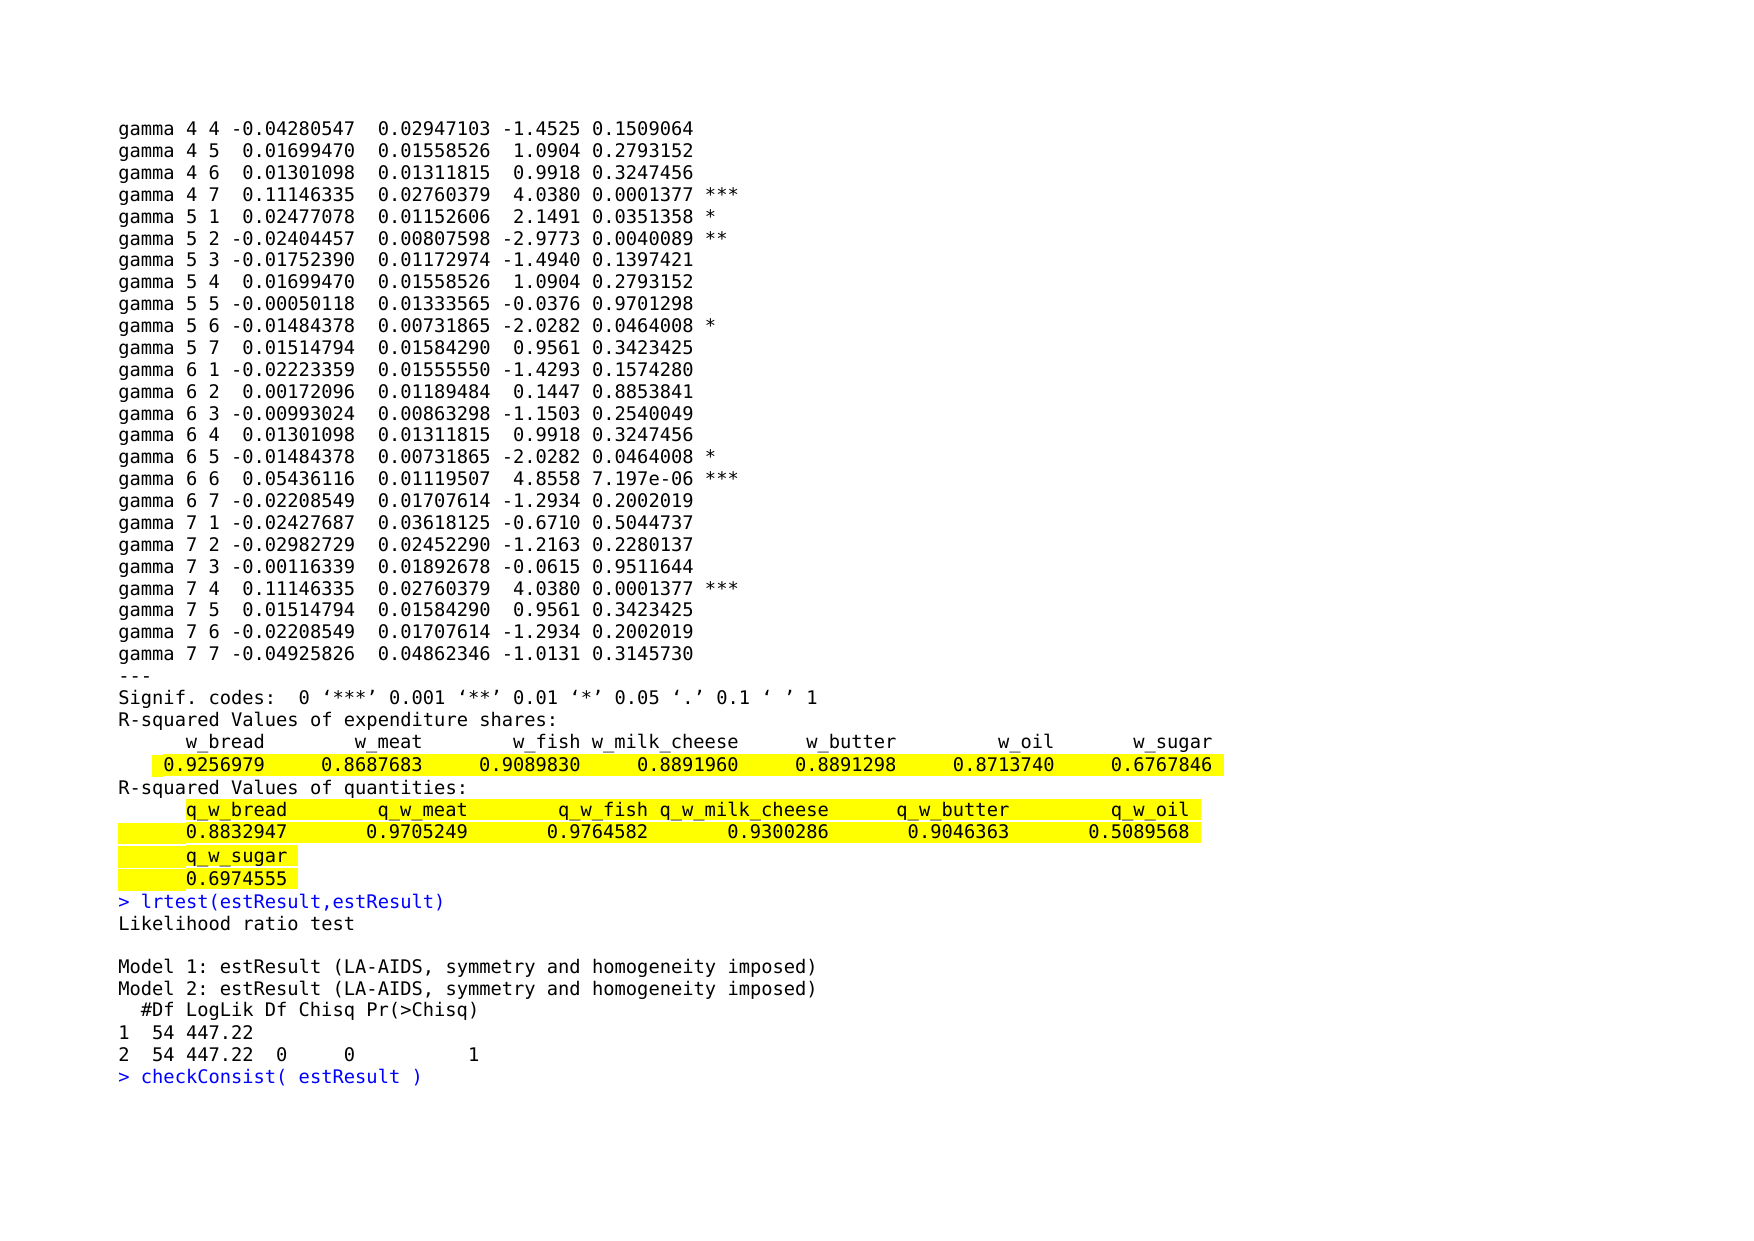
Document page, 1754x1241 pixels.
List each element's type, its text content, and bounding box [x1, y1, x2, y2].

text R-squared Values of expenditure shares: [118, 709, 1636, 731]
text R-squared Values of quantities: [118, 777, 1636, 798]
text 0.6974555 [118, 868, 1636, 891]
text gamma 7 3 -0.00116339 0.01892678 -0.0615 0.9511644 [118, 556, 1636, 577]
text gamma 6 6 0.05436116 0.01119507 4.8558 7.197e-06 *** [118, 468, 1636, 490]
text 1 54 447.22 [118, 1022, 1636, 1044]
text w_bread w_meat w_fish w_milk_cheese w_butter w_oil w_sugar [118, 731, 1636, 754]
text Model 1: estResult (LA-AIDS, symmetry and homogeneity imposed) [118, 956, 1636, 977]
text #Df LogLik Df Chisq Pr(>Chisq) [118, 999, 1636, 1022]
text 2 54 447.22 0 0 1 [118, 1044, 1636, 1066]
text Signif. codes: 0 ‘***’ 0.001 ‘**’ 0.01 ‘*’ 0.05 ‘.’ 0.1 ‘ ’ 1 [118, 687, 1636, 709]
text gamma 5 2 -0.02404457 0.00807598 -2.9773 0.0040089 ** [118, 227, 1636, 249]
text Likelihood ratio test [118, 912, 1636, 934]
text gamma 6 3 -0.00993024 0.00863298 -1.1503 0.2540049 [118, 402, 1636, 424]
text gamma 5 5 -0.00050118 0.01333565 -0.0376 0.9701298 [118, 293, 1636, 315]
text gamma 5 1 0.02477078 0.01152606 2.1491 0.0351358 * [118, 206, 1636, 227]
text gamma 6 5 -0.01484378 0.00731865 -2.0282 0.0464008 * [118, 446, 1636, 468]
text Model 2: estResult (LA-AIDS, symmetry and homogeneity imposed) [118, 977, 1636, 999]
text > checkConsist( estResult ) [118, 1066, 1636, 1088]
text gamma 4 5 0.01699470 0.01558526 1.0904 0.2793152 [118, 140, 1636, 162]
text gamma 6 1 -0.02223359 0.01555550 -1.4293 0.1574280 [118, 359, 1636, 381]
text gamma 4 7 0.11146335 0.02760379 4.0380 0.0001377 *** [118, 184, 1636, 206]
text gamma 5 7 0.01514794 0.01584290 0.9561 0.3423425 [118, 337, 1636, 359]
text gamma 5 6 -0.01484378 0.00731865 -2.0282 0.0464008 * [118, 315, 1636, 337]
text 0.8832947 0.9705249 0.9764582 0.9300286 0.9046363 0.5089568 [118, 822, 1636, 844]
text gamma 6 7 -0.02208549 0.01707614 -1.2934 0.2002019 [118, 490, 1636, 512]
text gamma 7 6 -0.02208549 0.01707614 -1.2934 0.2002019 [118, 621, 1636, 643]
text q_w_bread q_w_meat q_w_fish q_w_milk_cheese q_w_butter q_w_oil [118, 798, 1636, 822]
text > lrtest(estResult,estResult) [118, 891, 1636, 912]
text gamma 7 1 -0.02427687 0.03618125 -0.6710 0.5044737 [118, 512, 1636, 534]
text gamma 5 3 -0.01752390 0.01172974 -1.4940 0.1397421 [118, 249, 1636, 271]
text gamma 6 2 0.00172096 0.01189484 0.1447 0.8853841 [118, 381, 1636, 402]
text 0.9256979 0.8687683 0.9089830 0.8891960 0.8891298 0.8713740 0.6767846 [118, 754, 1636, 777]
text gamma 7 5 0.01514794 0.01584290 0.9561 0.3423425 [118, 599, 1636, 621]
text gamma 7 7 -0.04925826 0.04862346 -1.0131 0.3145730 [118, 643, 1636, 665]
text gamma 6 4 0.01301098 0.01311815 0.9918 0.3247456 [118, 424, 1636, 446]
text gamma 4 6 0.01301098 0.01311815 0.9918 0.3247456 [118, 162, 1636, 184]
text q_w_sugar [118, 844, 1636, 868]
text gamma 4 4 -0.04280547 0.02947103 -1.4525 0.1509064 [118, 118, 1636, 140]
text gamma 5 4 0.01699470 0.01558526 1.0904 0.2793152 [118, 271, 1636, 293]
text gamma 7 4 0.11146335 0.02760379 4.0380 0.0001377 *** [118, 577, 1636, 599]
text --- [118, 665, 1636, 687]
text gamma 7 2 -0.02982729 0.02452290 -1.2163 0.2280137 [118, 534, 1636, 556]
